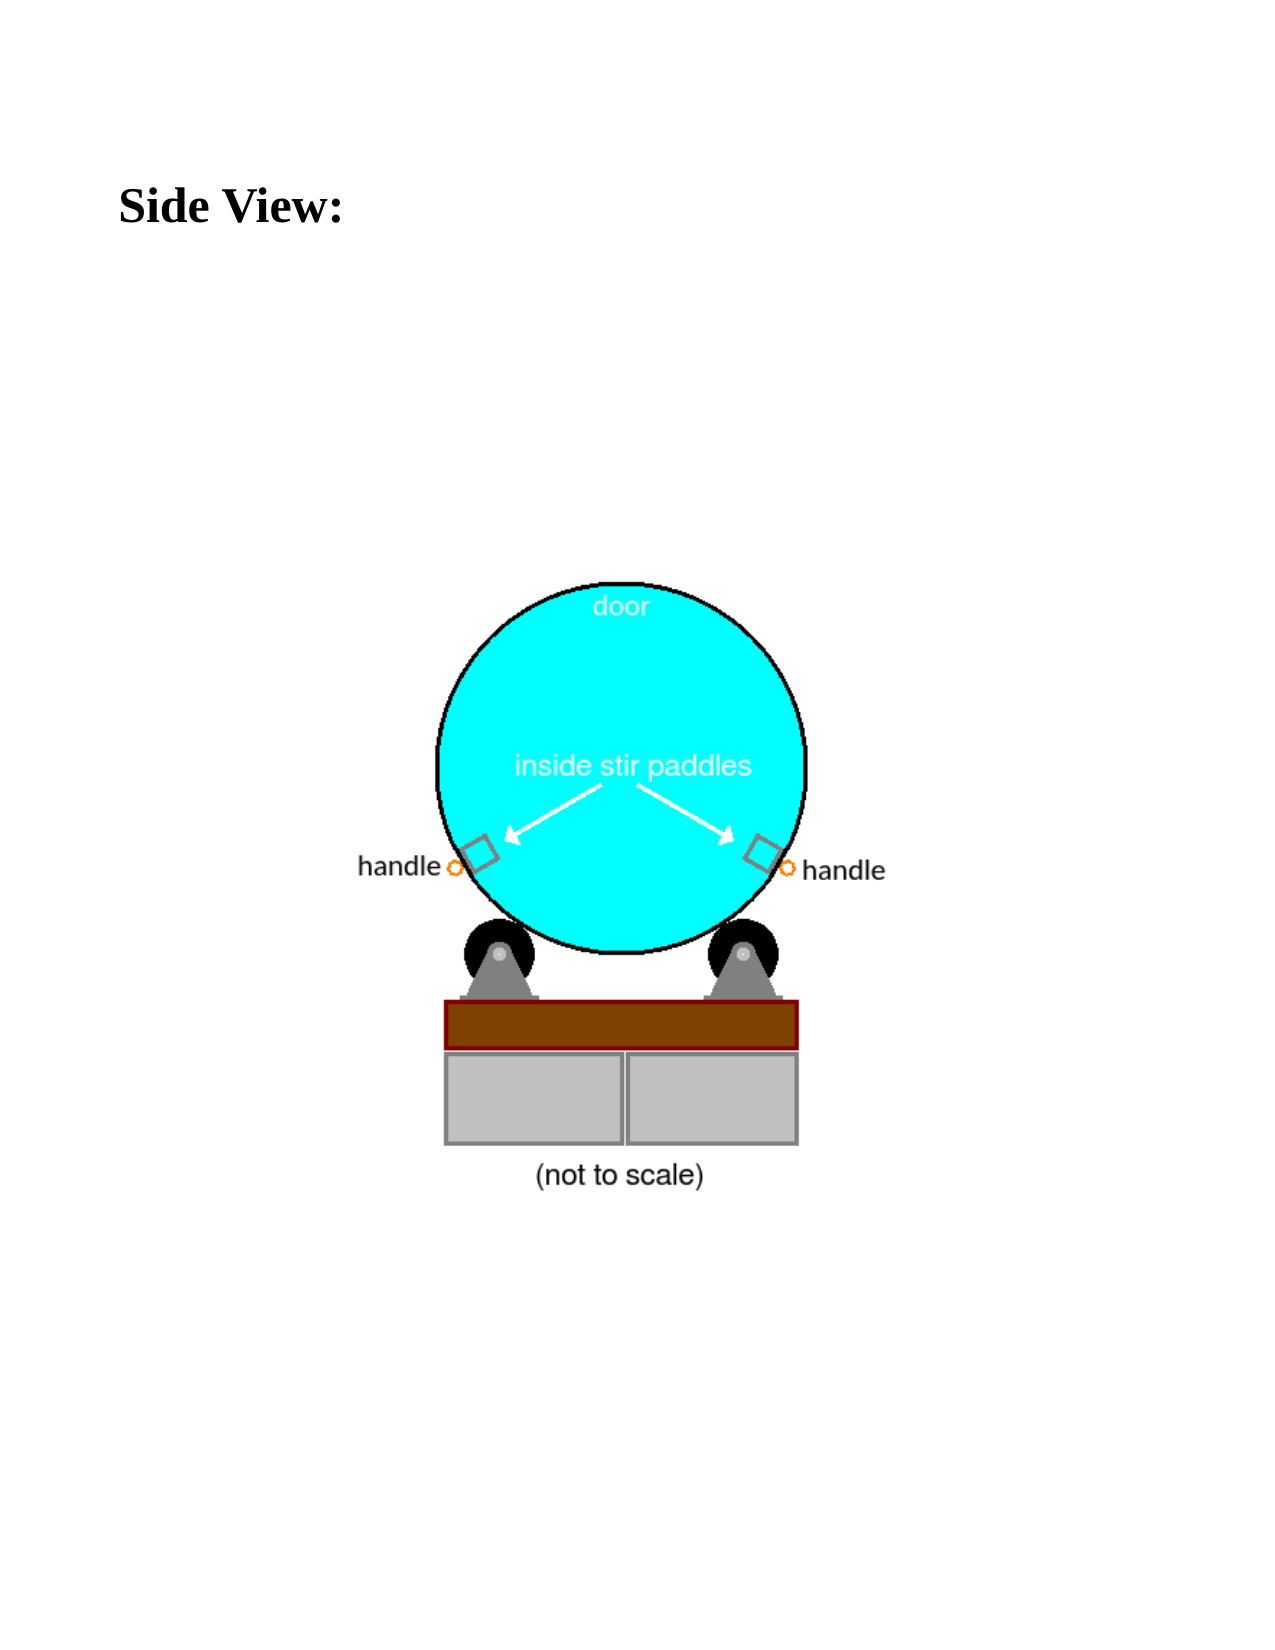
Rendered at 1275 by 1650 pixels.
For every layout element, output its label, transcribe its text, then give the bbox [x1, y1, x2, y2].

text Side View: [118, 176, 1157, 233]
picture [118, 520, 1157, 1214]
